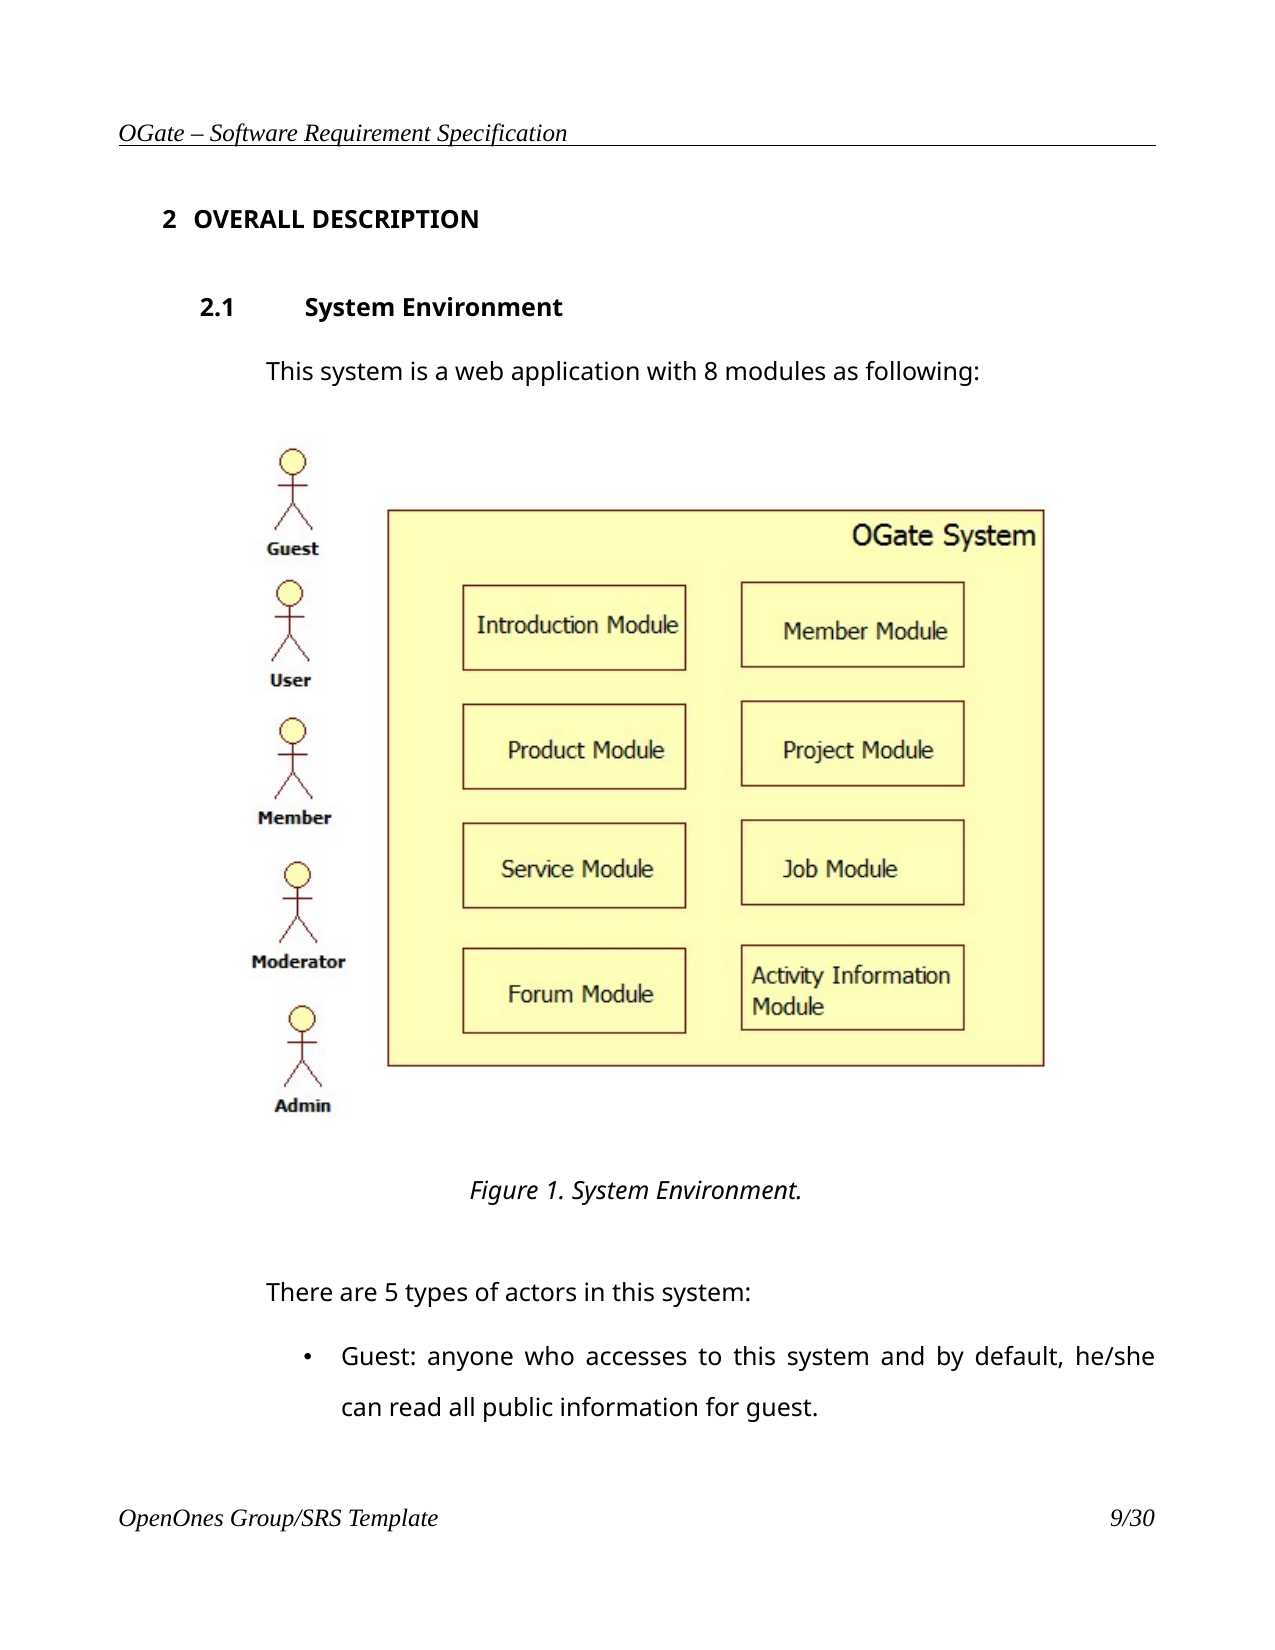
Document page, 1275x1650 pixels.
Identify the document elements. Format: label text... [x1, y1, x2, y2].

subtitle System Environment [193, 290, 1157, 324]
text This system is a web application with 8 modules as following: [118, 353, 1157, 387]
text There are 5 types of actors in this system: [118, 1275, 1157, 1309]
picture [200, 417, 1075, 1156]
list Guest: anyone who accesses to this system and by default, he/she can read all public information for guest. [303, 1339, 1157, 1424]
text Figure 1. System Environment. [118, 417, 1157, 1207]
subtitle OVERALL DESCRIPTION [156, 201, 1157, 235]
